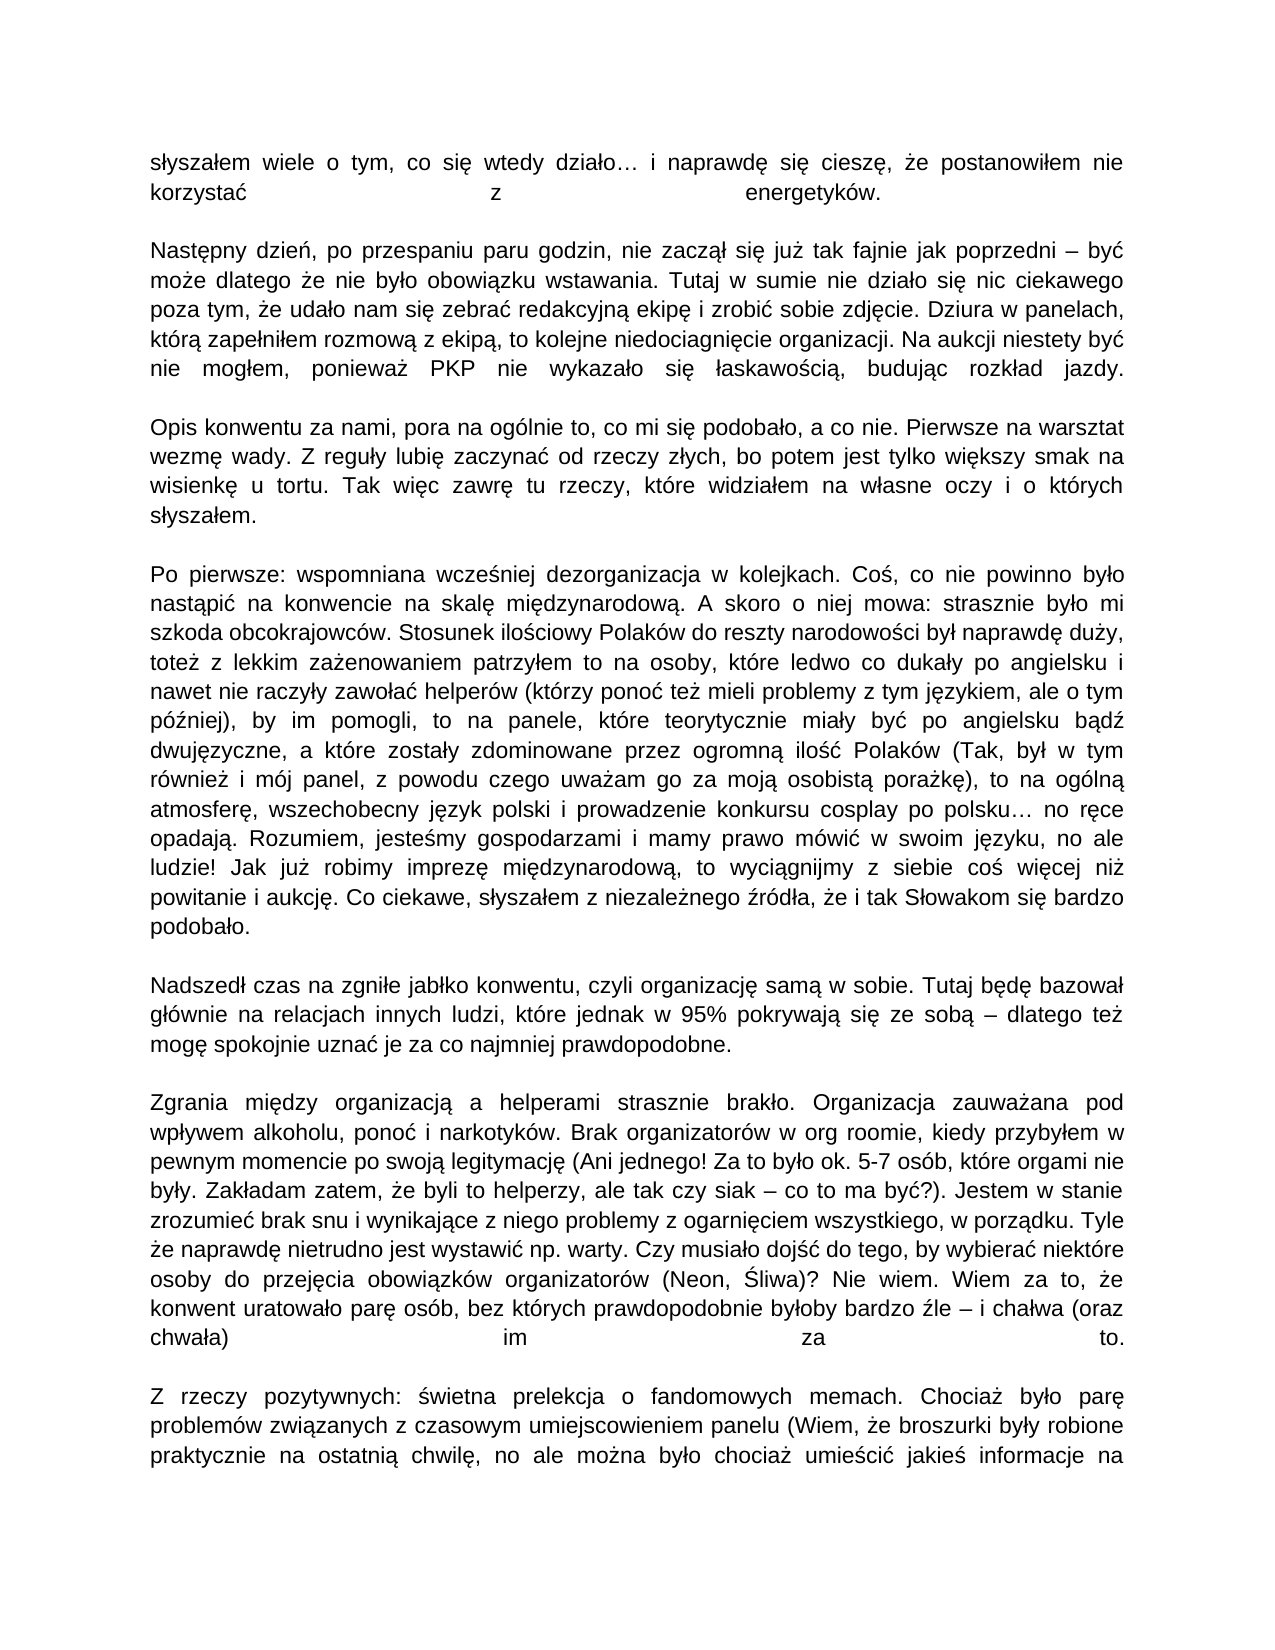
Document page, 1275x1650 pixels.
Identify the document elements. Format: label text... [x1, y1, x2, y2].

text Zgrania między organizacją a helperami strasznie brakło. Organizacja zauważana pod wpływem alkoholu, ponoć i narkotyków. Brak organizatorów w org roomie, kiedy przybyłem w pewnym momencie po swoją legitymację (Ani jednego! Za to było ok. 5-7 osób, które orgami nie były. Zakładam zatem, że byli to helperzy, ale tak czy siak – co to ma być?). Jestem w stanie zrozumieć brak snu i wynikające z niego problemy z ogarnięciem wszystkiego, w porządku. Tyle że naprawdę nietrudno jest wystawić np. warty. Czy musiało dojść do tego, by wybierać niektóre osoby do przejęcia obowiązków organizatorów (Neon, Śliwa)? Nie wiem. Wiem za to, że konwent uratowało parę osób, bez których prawdopodobnie byłoby bardzo źle – i chałwa (oraz chwała) im za to. Z rzeczy pozytywnych: świetna prelekcja o fandomowych memach. Chociaż było parę problemów związanych z czasowym umiejscowieniem panelu (Wiem, że broszurki były robione praktycznie na ostatnią chwilę, no ale można było chociaż umieścić jakieś informacje na [150, 1090, 1125, 1468]
text słyszałem wiele o tym, co się wtedy działo… i naprawdę się cieszę, że postanowiłem nie korzystać z energetyków. Następny dzień, po przespaniu paru godzin, nie zaczął się już tak fajnie jak poprzedni – być może dlatego że nie było obowiązku wstawania. Tutaj w sumie nie działo się nic ciekawego poza tym, że udało nam się zebrać redakcyjną ekipę i zrobić sobie zdjęcie. Dziura w panelach, którą zapełniłem rozmową z ekipą, to kolejne niedociagnięcie organizacji. Na aukcji niestety być nie mogłem, ponieważ PKP nie wykazało się łaskawością, budując rozkład jazdy. Opis konwentu za nami, pora na ogólnie to, co mi się podobało, a co nie. Pierwsze na warsztat wezmę wady. Z reguły lubię zaczynać od rzeczy złych, bo potem jest tylko większy smak na wisienkę u tortu. Tak więc zawrę tu rzeczy, które widziałem na własne oczy i o których słyszałem. Po pierwsze: wspomniana wcześniej dezorganizacja w kolejkach. Coś, co nie powinno było nastąpić na konwencie na skalę międzynarodową. A skoro o niej mowa: strasznie było mi szkoda obcokrajowców. Stosunek ilościowy Polaków do reszty narodowości był naprawdę duży, toteż z lekkim zażenowaniem patrzyłem to na osoby, które ledwo co dukały po angielsku i nawet nie raczyły zawołać helperów (którzy ponoć też mieli problemy z tym językiem, ale o tym później), by im pomogli, to na panele, które teorytycznie miały być po angielsku bądź dwujęzyczne, a które zostały zdominowane przez ogromną ilość Polaków (Tak, był w tym również i mój panel, z powodu czego uważam go za moją osobistą porażkę), to na ogólną atmosferę, wszechobecny język polski i prowadzenie konkursu cosplay po polsku… no ręce opadają. Rozumiem, jesteśmy gospodarzami i mamy prawo mówić w swoim języku, no ale ludzie! Jak już robimy imprezę międzynarodową, to wyciągnijmy z siebie coś więcej niż powitanie i aukcję. Co ciekawe, słyszałem z niezależnego źródła, że i tak Słowakom się bardzo podobało. Nadszedł czas na zgniłe jabłko konwentu, czyli organizację samą w sobie. Tutaj będę bazował głównie na relacjach innych ludzi, które jednak w 95% pokrywają się ze sobą – dlatego też mogę spokojnie uznać je za co najmniej prawdopodobne. [150, 150, 1125, 1057]
